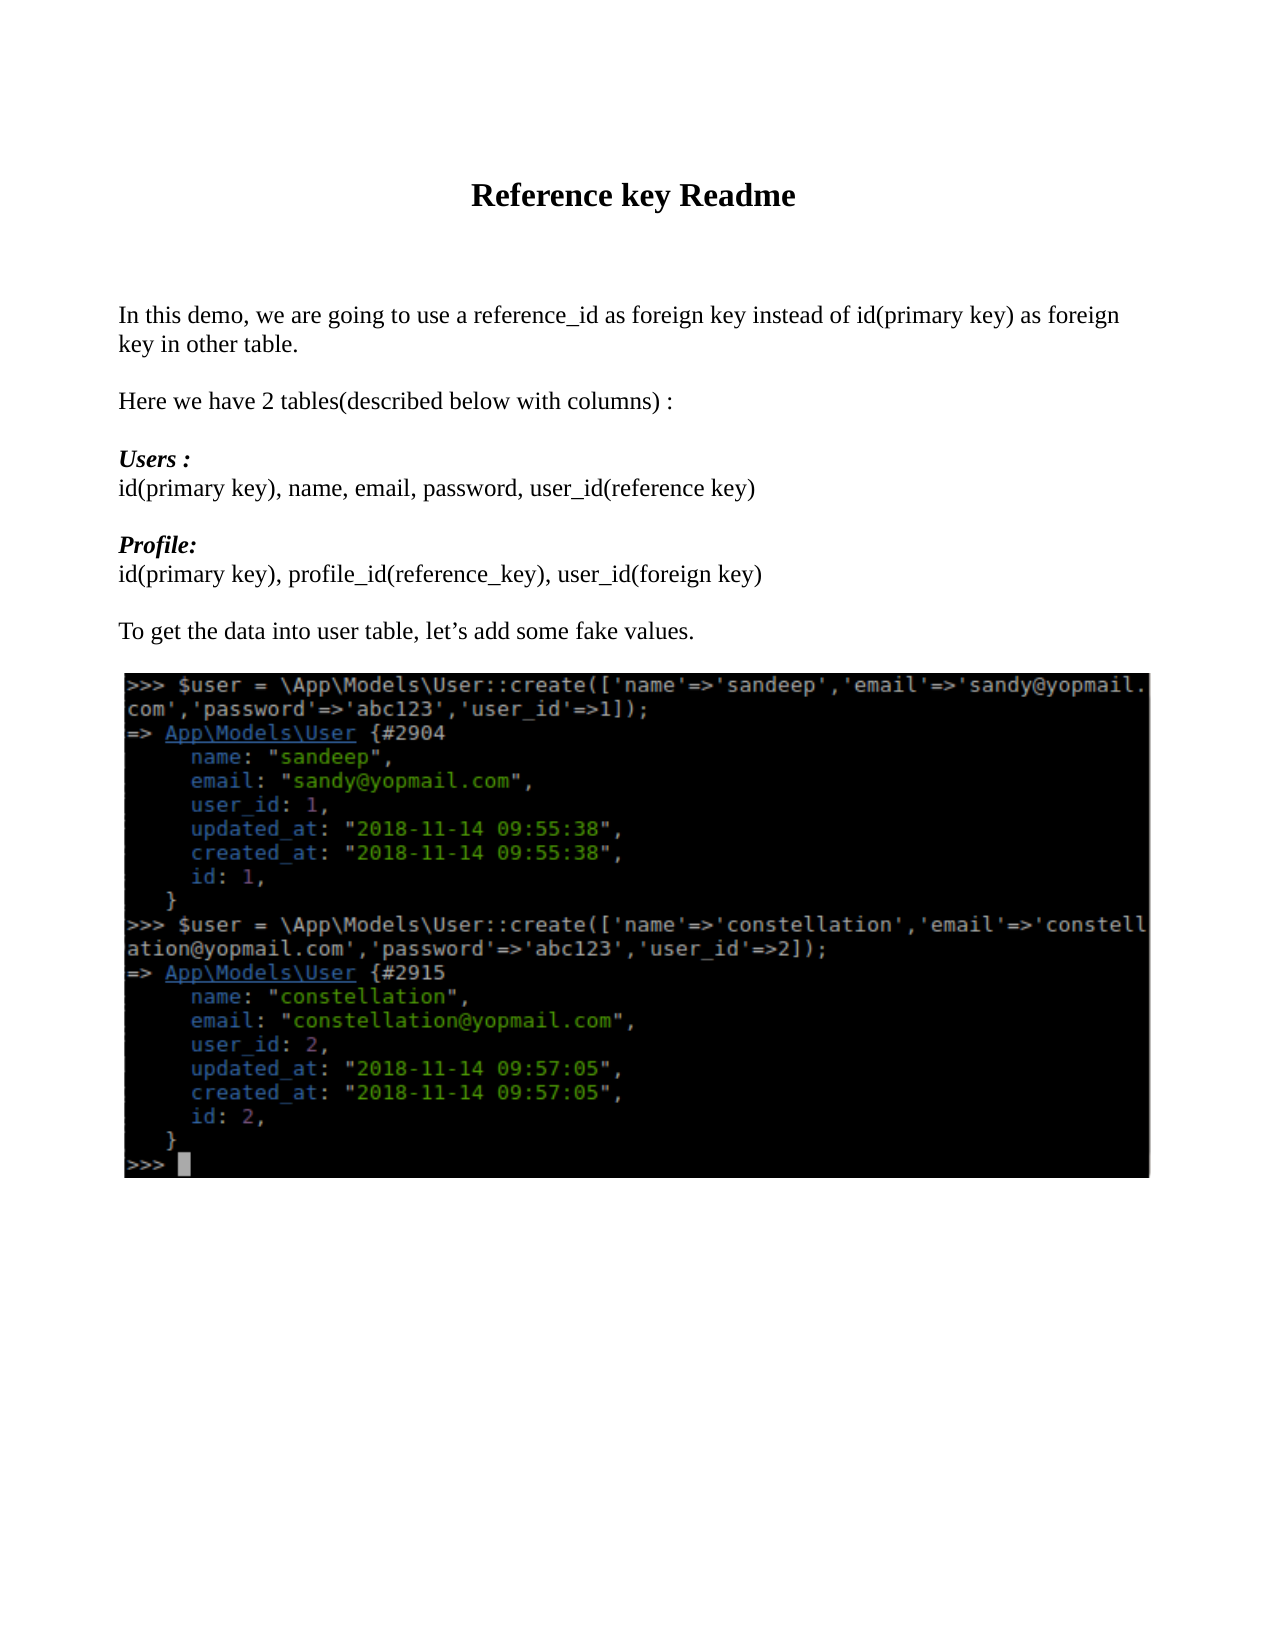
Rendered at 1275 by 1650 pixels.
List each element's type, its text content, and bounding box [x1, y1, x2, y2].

picture [124, 673, 1151, 1178]
text id(primary key), name, email, password, user_id(reference key) [118, 473, 1157, 501]
text To get the data into user table, let’s add some fake values. [118, 616, 1157, 645]
text In this demo, we are going to use a reference_id as foreign key instead of id(primary key) as foreign key in other table. [118, 300, 1157, 358]
text id(primary key), profile_id(reference_key), user_id(foreign key) [118, 559, 1157, 588]
text Reference key Readme [118, 176, 1157, 214]
text Profile: [118, 530, 1157, 559]
text Here we have 2 tables(described below with columns) : [118, 386, 1157, 415]
text Users : [118, 444, 1157, 473]
